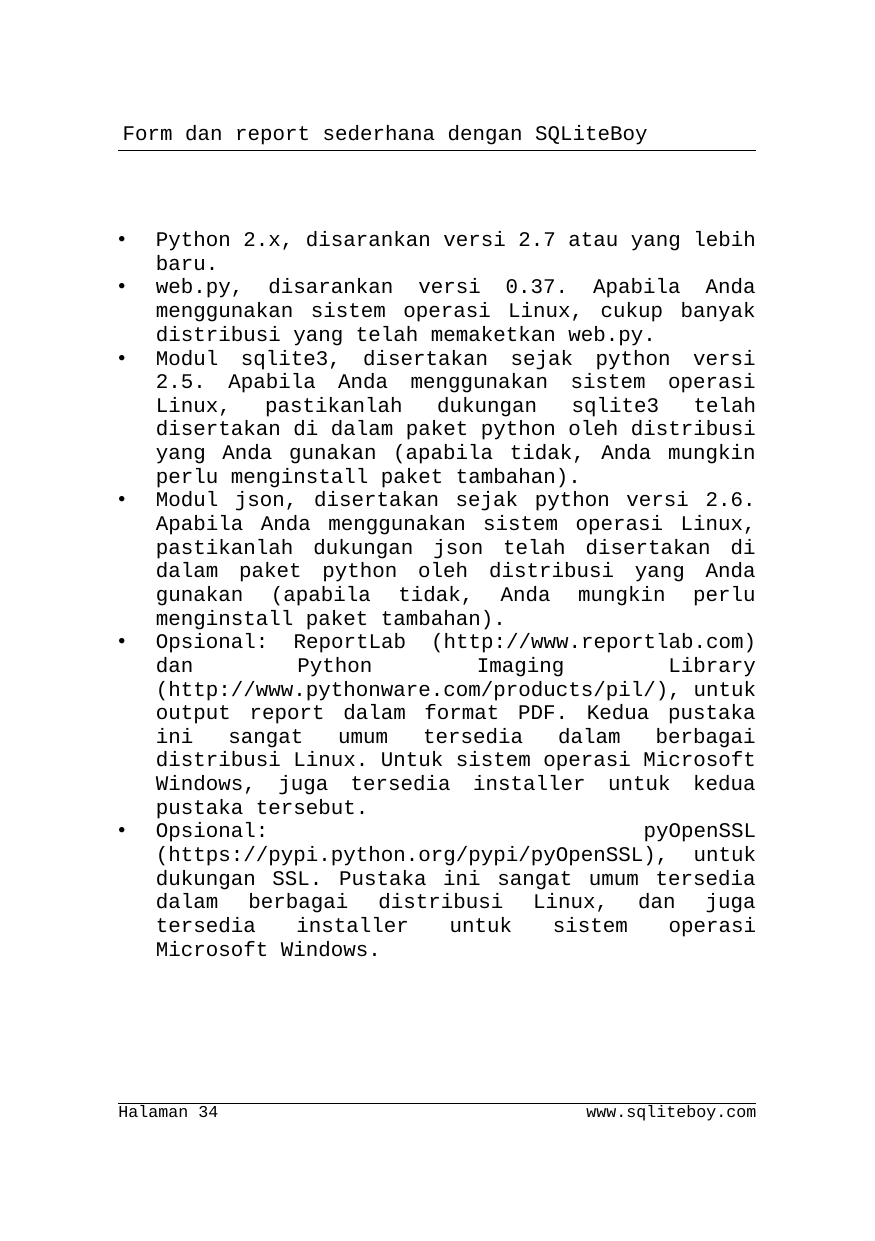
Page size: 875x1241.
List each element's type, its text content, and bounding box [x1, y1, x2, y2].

list Modul json, disertakan sejak python versi 2.6. Apabila Anda menggunakan sistem operasi Linux, pastikanlah dukungan json telah disertakan di dalam paket python oleh distribusi yang Anda gunakan (apabila tidak, Anda mungkin perlu menginstall paket tambahan). [118, 489, 756, 631]
list web.py, disarankan versi 0.37. Apabila Anda menggunakan sistem operasi Linux, cukup banyak distribusi yang telah memaketkan web.py. [118, 277, 756, 347]
list Modul sqlite3, disertakan sejak python versi 2.5. Apabila Anda menggunakan sistem operasi Linux, pastikanlah dukungan sqlite3 telah disertakan di dalam paket python oleh distribusi yang Anda gunakan (apabila tidak, Anda mungkin perlu menginstall paket tambahan). [118, 347, 756, 489]
list Opsional: pyOpenSSL (https://pypi.python.org/pypi/pyOpenSSL), untuk dukungan SSL. Pustaka ini sangat umum tersedia dalam berbagai distribusi Linux, dan juga tersedia installer untuk sistem operasi Microsoft Windows. [118, 820, 756, 962]
list Python 2.x, disarankan versi 2.7 atau yang lebih baru. [118, 229, 756, 277]
list Opsional: ReportLab (http://www.reportlab.com) dan Python Imaging Library (http://www.pythonware.com/products/pil/), untuk output report dalam format PDF. Kedua pustaka ini sangat umum tersedia dalam berbagai distribusi Linux. Untuk sistem operasi Microsoft Windows, juga tersedia installer untuk kedua pustaka tersebut. [118, 631, 756, 820]
